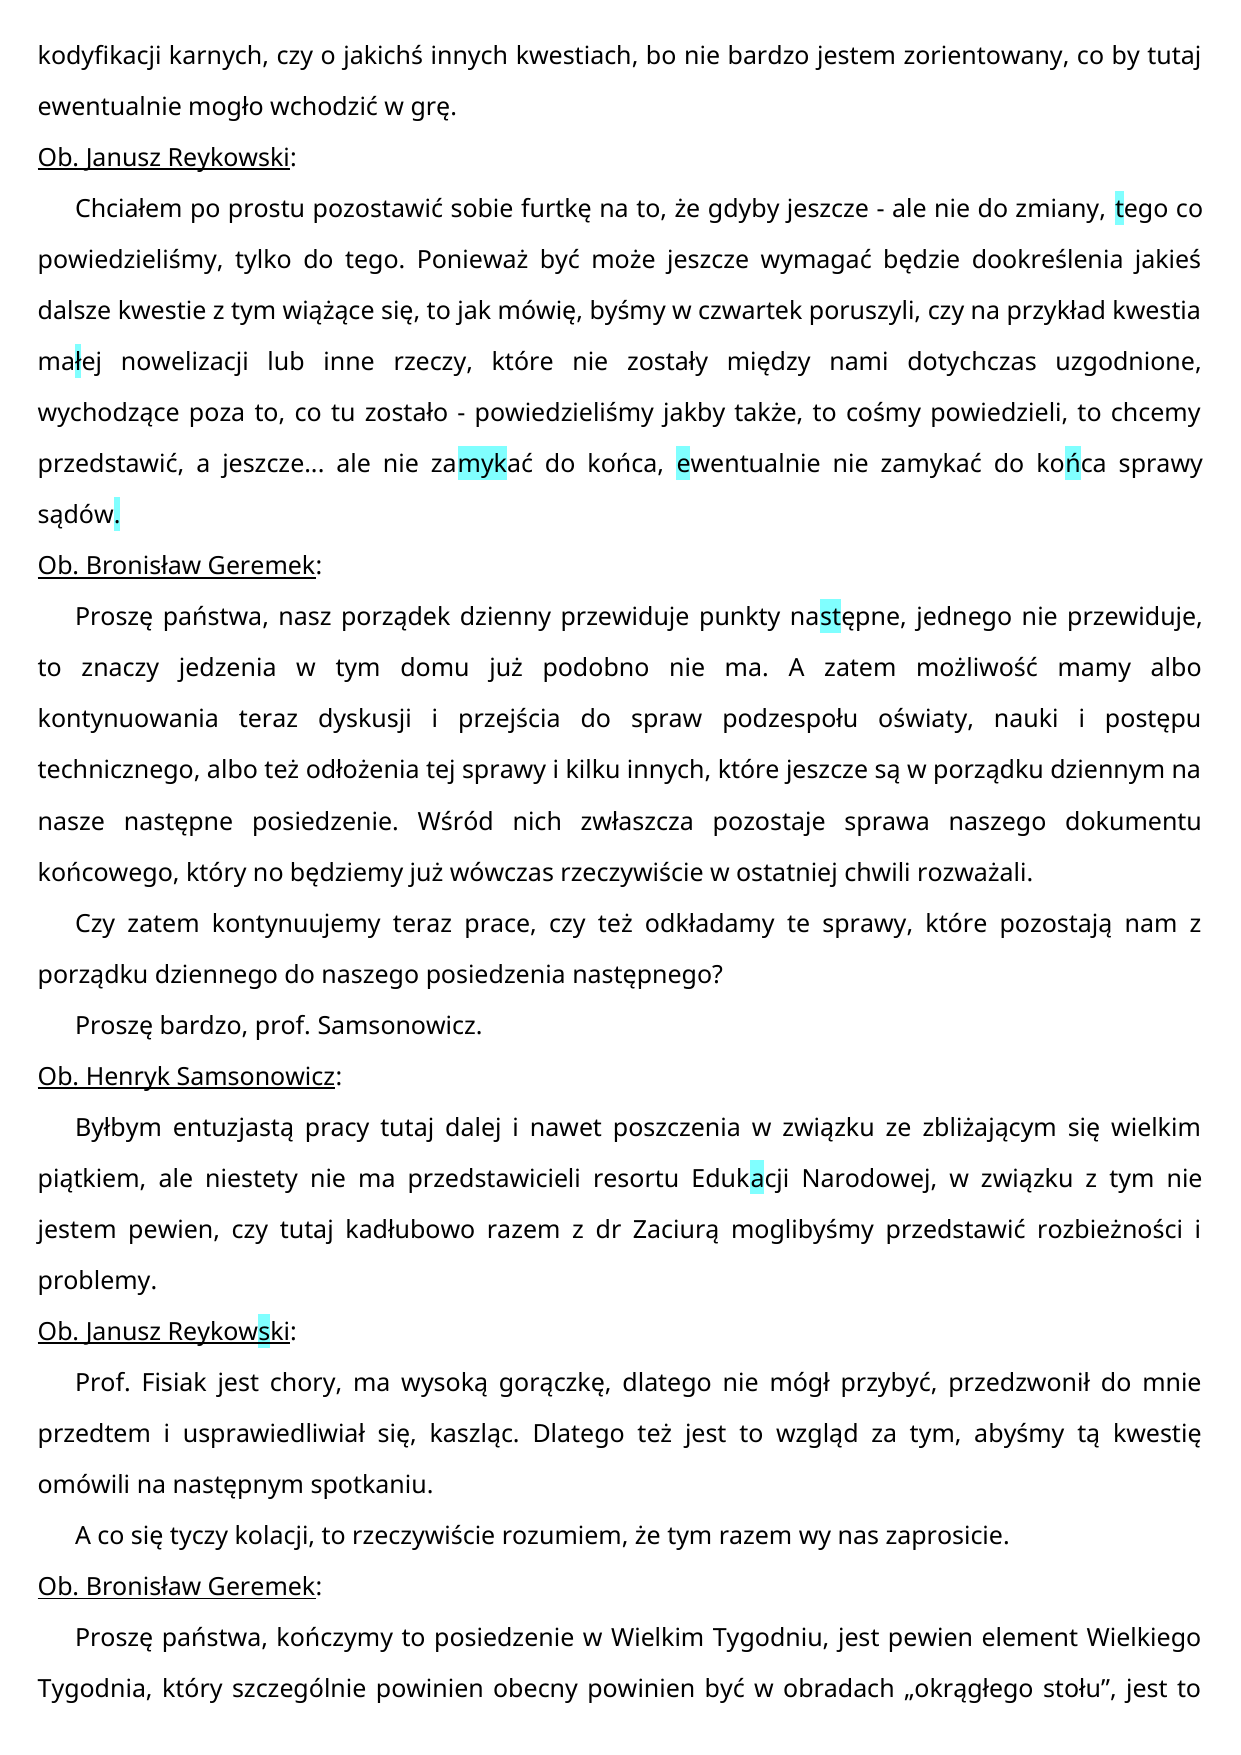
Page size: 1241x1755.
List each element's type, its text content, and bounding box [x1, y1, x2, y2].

text Ob. Henryk Samsonowicz: [37, 1058, 1203, 1092]
text kodyfikacji karnych, czy o jakichś innych kwestiach, bo nie bardzo jestem zorientowany, co by tutaj ewentualnie mogło wchodzić w grę. [37, 37, 1203, 123]
text Proszę bardzo, prof. Samsonowicz. [37, 1007, 1203, 1041]
text Byłbym entuzjastą pracy tutaj dalej i nawet poszczenia w związku ze zbliżającym się wielkim piątkiem, ale niestety nie ma przedstawicieli resortu Edukacji Narodowej, w związku z tym nie jestem pewien, czy tutaj kadłubowo razem z dr Zaciurą moglibyśmy przedstawić rozbieżności i problemy. [37, 1109, 1203, 1297]
text Ob. Janusz Reykowski: [37, 139, 1203, 174]
text Ob. Janusz Reykowski: [37, 1313, 1203, 1348]
text Czy zatem kontynuujemy teraz prace, czy też odkładamy te sprawy, które pozostają nam z porządku dziennego do naszego posiedzenia następnego? [37, 905, 1203, 990]
text Ob. Bronisław Geremek: [37, 1569, 1203, 1603]
text Proszę państwa, kończymy to posiedzenie w Wielkim Tygodniu, jest pewien element Wielkiego Tygodnia, który szczególnie powinien obecny powinien być w obradach „okrągłego stołu”, jest to [37, 1620, 1203, 1705]
text Ob. Bronisław Geremek: [37, 548, 1203, 582]
text A co się tyczy kolacji, to rzeczywiście rozumiem, że tym razem wy nas zaprosicie. [37, 1518, 1203, 1552]
text Chciałem po prostu pozostawić sobie furtkę na to, że gdyby jeszcze - ale nie do zmiany, tego co powiedzieliśmy, tylko do tego. Ponieważ być może jeszcze wymagać będzie dookreślenia jakieś dalsze kwestie z tym wiążące się, to jak mówię, byśmy w czwartek poruszyli, czy na przykład kwestia małej nowelizacji lub inne rzeczy, które nie zostały między nami dotychczas uzgodnione, wychodzące poza to, co tu zostało - powiedzieliśmy jakby także, to cośmy powiedzieli, to chcemy przedstawić, a jeszcze... ale nie zamykać do końca, ewentualnie nie zamykać do końca sprawy sądów. [37, 191, 1203, 531]
text Prof. Fisiak jest chory, ma wysoką gorączkę, dlatego nie mógł przybyć, przedzwonił do mnie przedtem i usprawiedliwiał się, kaszląc. Dlatego też jest to wzgląd za tym, abyśmy tą kwestię omówili na następnym spotkaniu. [37, 1364, 1203, 1501]
text Proszę państwa, nasz porządek dzienny przewiduje punkty następne, jednego nie przewiduje, to znaczy jedzenia w tym domu już podobno nie ma. A zatem możliwość mamy albo kontynuowania teraz dyskusji i przejścia do spraw podzespołu oświaty, nauki i postępu technicznego, albo też odłożenia tej sprawy i kilku innych, które jeszcze są w porządku dziennym na nasze następne posiedzenie. Wśród nich zwłaszcza pozostaje sprawa naszego dokumentu końcowego, który no będziemy już wówczas rzeczywiście w ostatniej chwili rozważali. [37, 599, 1203, 888]
